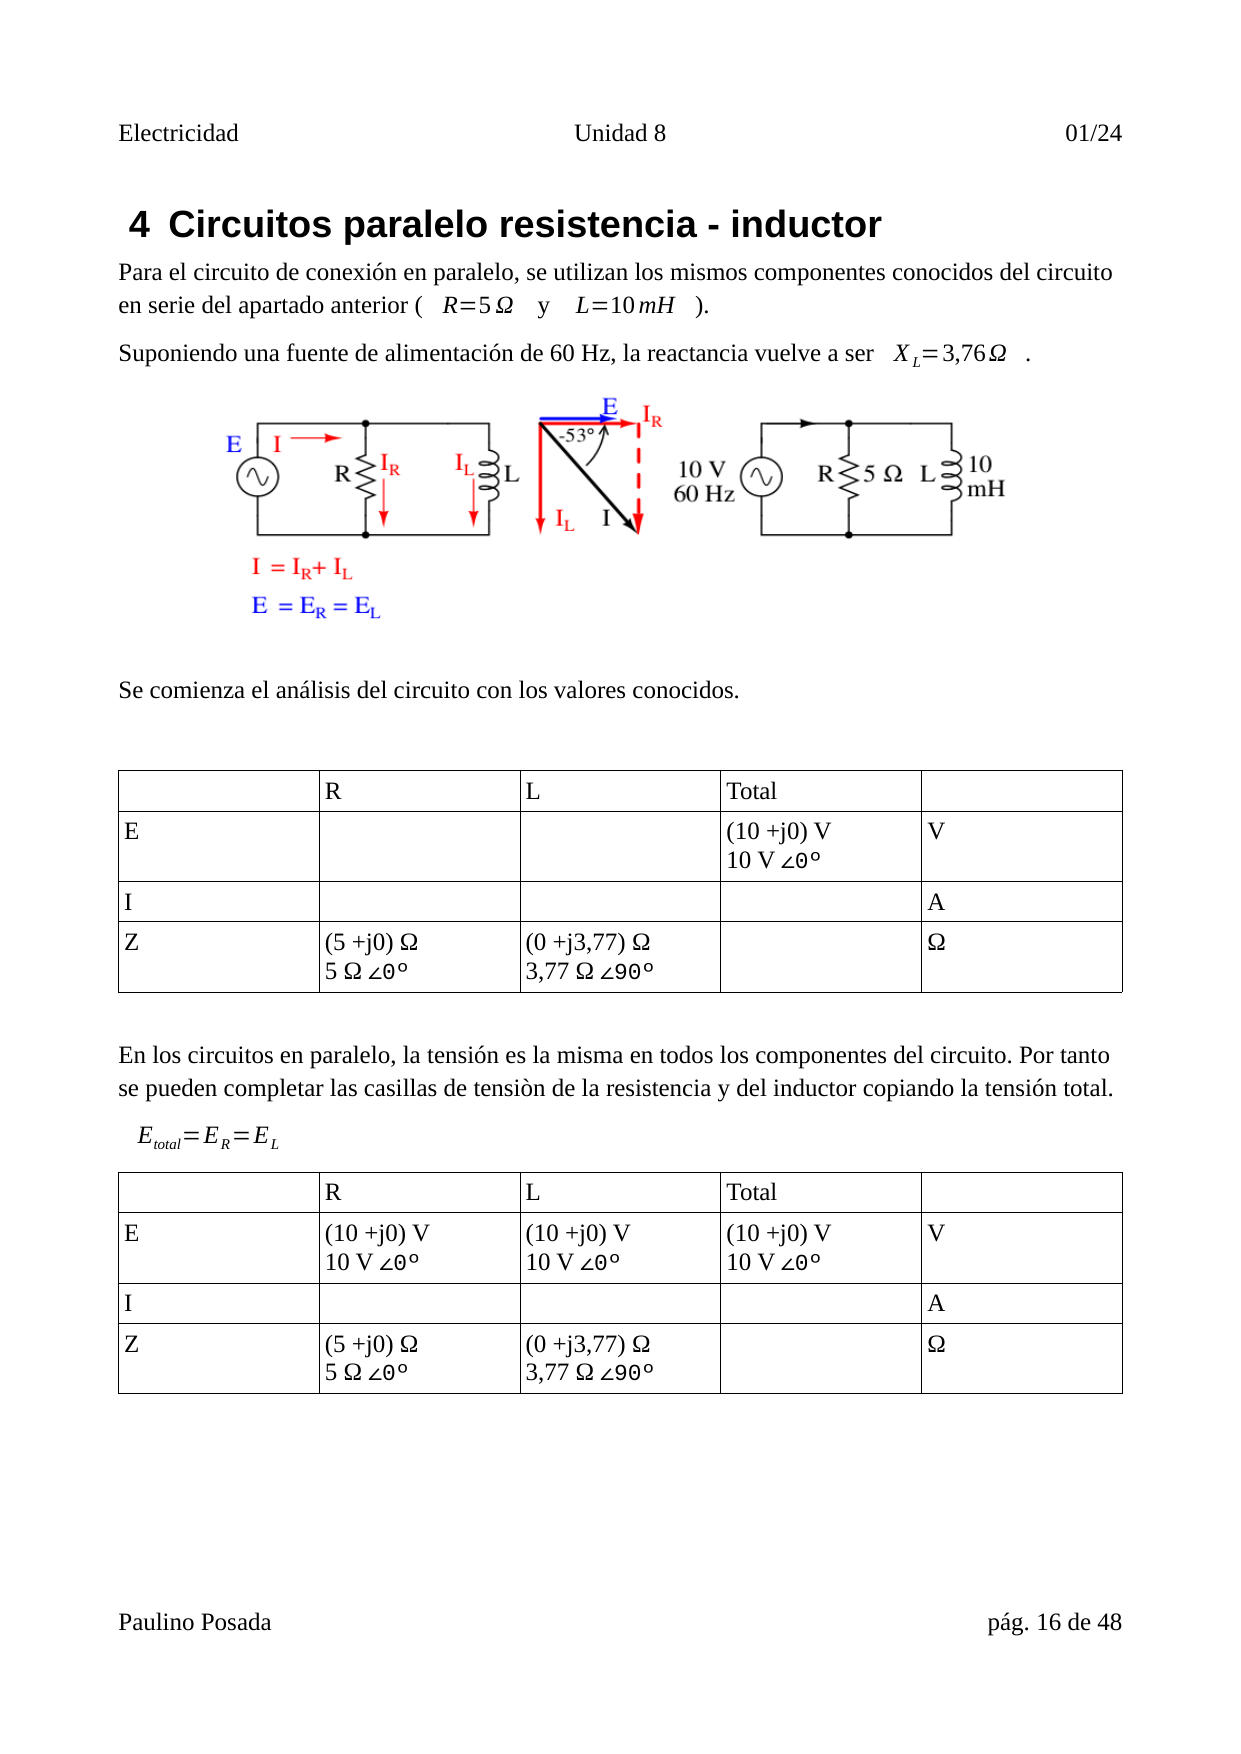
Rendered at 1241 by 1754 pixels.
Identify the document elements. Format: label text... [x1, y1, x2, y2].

table_cell [320, 812, 520, 881]
table_cell (10 +j0) V 10 V ∠0º [521, 1213, 720, 1282]
table_cell Z [119, 922, 319, 992]
table_header [922, 771, 1122, 811]
table_header [922, 1173, 1122, 1212]
table_cell (0 +j3,77) Ω 3,77 Ω ∠90º [521, 922, 720, 992]
table_cell V [922, 812, 1122, 881]
text En los circuitos en paralelo, la tensión es la misma en todos los componentes del circuito. Por tanto se pueden completar las casillas de tensiòn de la resistencia y del inductor copiando la tensión total. [118, 1040, 1122, 1101]
table_header L [521, 1173, 720, 1212]
table_cell (5 +j0) Ω 5 Ω ∠0º [320, 922, 520, 992]
table_cell [721, 922, 921, 992]
subtitle Circuitos paralelo resistencia - inductor [118, 201, 1122, 245]
table_cell I [119, 882, 319, 921]
table_cell Ω [922, 922, 1122, 992]
table_cell A [922, 882, 1122, 921]
table_cell I [119, 1284, 319, 1323]
table_cell E [119, 812, 319, 881]
table_header Total [721, 1173, 921, 1212]
table_cell (5 +j0) Ω 5 Ω ∠0º [320, 1324, 520, 1393]
table_cell [721, 1324, 921, 1393]
table_cell [521, 882, 720, 921]
table_header [119, 1173, 319, 1212]
table_cell [320, 1284, 520, 1323]
text Suponiendo una fuente de alimentación de 60 Hz, la reactancia vuelve a ser. [118, 338, 1122, 371]
table_cell (10 +j0) V 10 V ∠0º [721, 812, 921, 881]
table_cell V [922, 1213, 1122, 1282]
table_cell [320, 882, 520, 921]
table_header L [521, 771, 720, 811]
text Se comienza el análisis del circuito con los valores conocidos. [118, 675, 1122, 704]
table_cell [521, 812, 720, 881]
table_cell Ω [922, 1324, 1122, 1393]
table_header R [320, 771, 520, 811]
table_header Total [721, 771, 921, 811]
table_cell Z [119, 1324, 319, 1393]
table_cell [521, 1284, 720, 1323]
table_cell (0 +j3,77) Ω 3,77 Ω ∠90º [521, 1324, 720, 1393]
picture [215, 389, 1025, 633]
text Para el circuito de conexión en paralelo, se utilizan los mismos componentes conocidos del circuito en serie del apartado anterior ( y ). [118, 257, 1122, 319]
table_cell E [119, 1213, 319, 1282]
table_cell [721, 1284, 921, 1323]
table_cell (10 +j0) V 10 V ∠0º [320, 1213, 520, 1282]
table_header [119, 771, 319, 811]
table_cell [721, 882, 921, 921]
table_header R [320, 1173, 520, 1212]
table_cell (10 +j0) V 10 V ∠0º [721, 1213, 921, 1282]
table_cell A [922, 1284, 1122, 1323]
